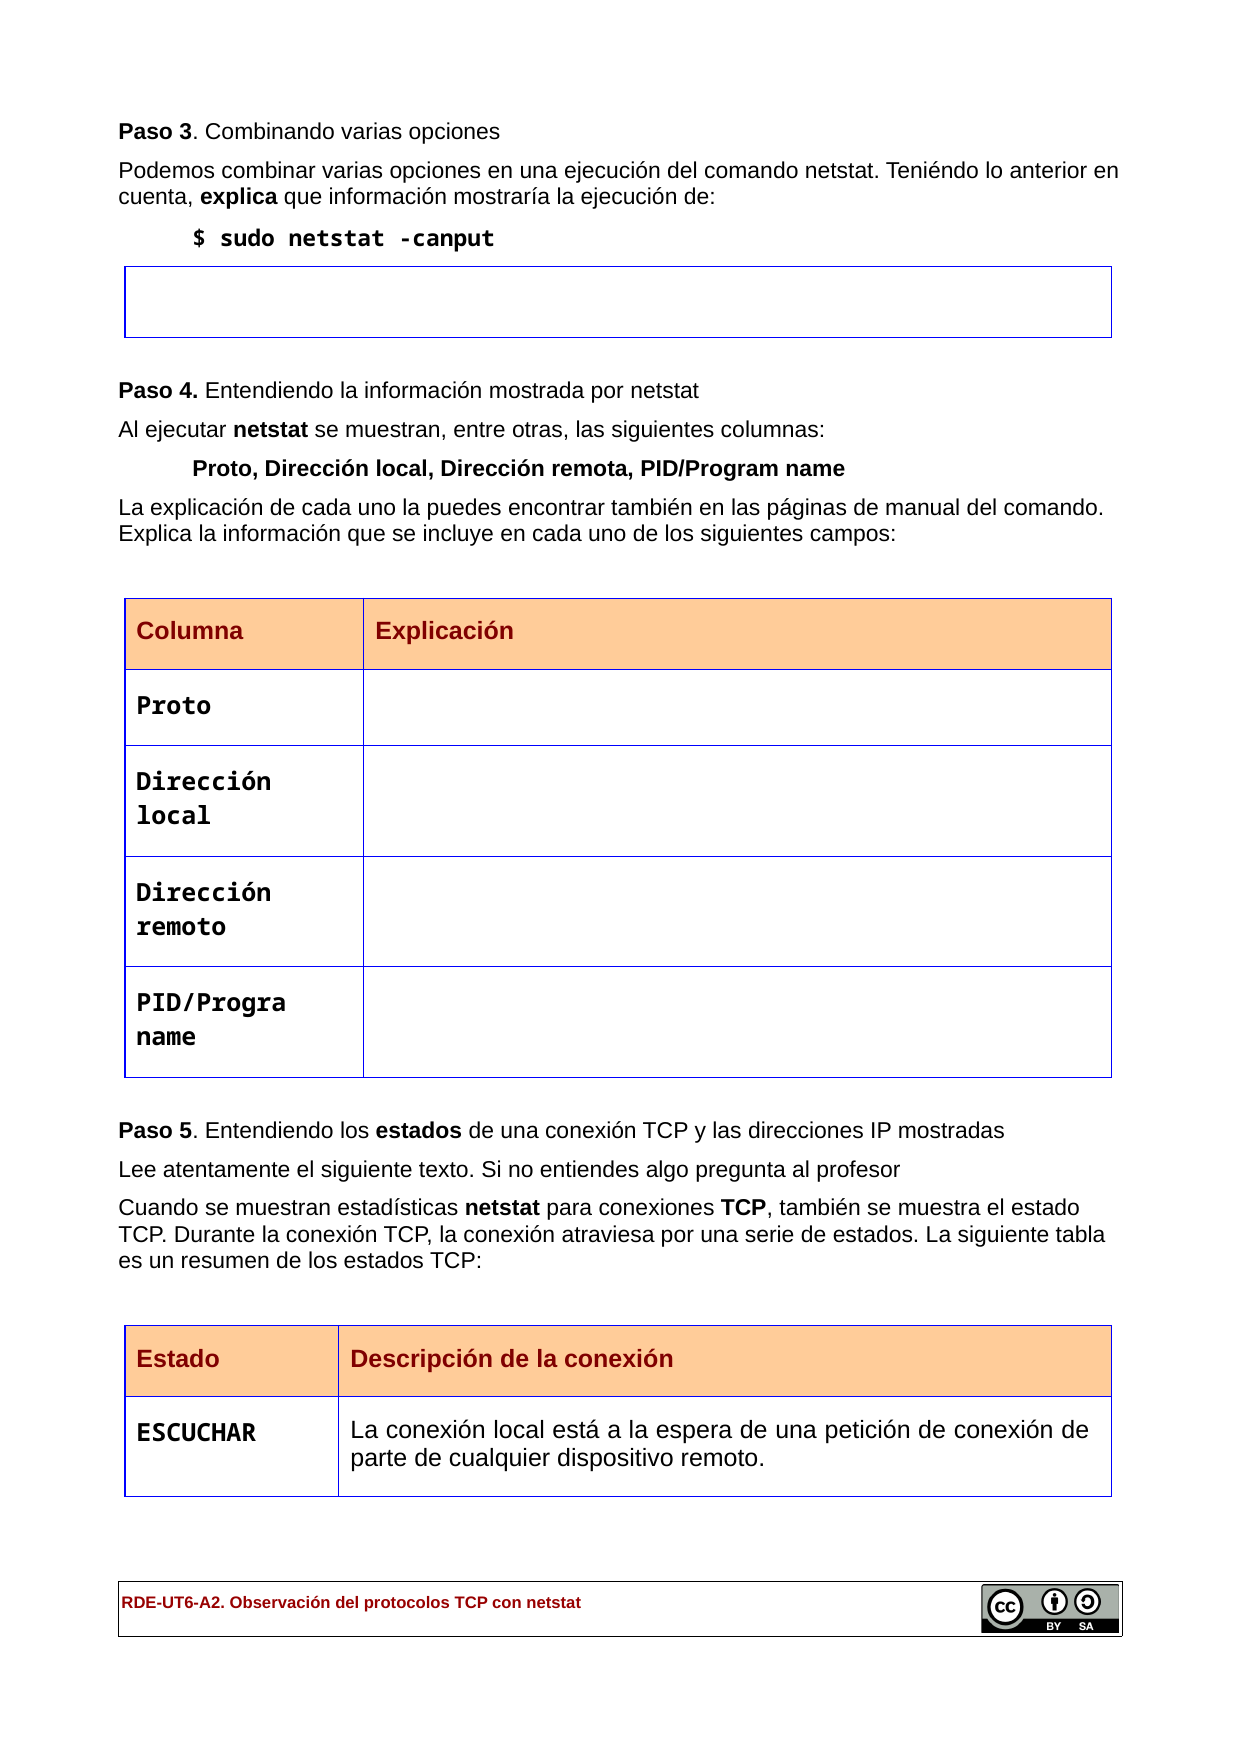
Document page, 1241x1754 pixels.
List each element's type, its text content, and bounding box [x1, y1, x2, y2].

table_header Explicación [364, 599, 1111, 669]
text $ sudo netstat -canput [118, 222, 1122, 253]
text Paso 3. Combinando varias opciones [118, 118, 1122, 144]
text Paso 5. Entendiendo los estados de una conexión TCP y las direcciones IP mostradas [118, 1117, 1122, 1143]
table_cell Proto [126, 670, 363, 745]
table_header Columna [126, 599, 363, 669]
table_cell [364, 670, 1111, 745]
text Podemos combinar varias opciones en una ejecución del comando netstat. Teniéndo lo anterior en cuenta, explica que información mostraría la ejecución de: [118, 157, 1122, 210]
table_cell ESCUCHAR [126, 1397, 338, 1496]
table_cell La conexión local está a la espera de una petición de conexión de parte de cualquier dispositivo remoto. [339, 1397, 1111, 1496]
table_header Descripción de la conexión [339, 1326, 1111, 1396]
table_cell [364, 967, 1111, 1077]
text La explicación de cada uno la puedes encontrar también en las páginas de manual del comando. Explica la información que se incluye en cada uno de los siguientes campos: [118, 493, 1122, 546]
table_cell PID/Progra name [126, 967, 363, 1077]
table_cell [364, 857, 1111, 966]
text Lee atentamente el siguiente texto. Si no entiendes algo pregunta al profesor [118, 1156, 1122, 1182]
text Proto, Dirección local, Dirección remota, PID/Program name [192, 455, 1122, 481]
text Cuando se muestran estadísticas netstat para conexiones TCP, también se muestra el estado TCP. Durante la conexión TCP, la conexión atraviesa por una serie de estados. La siguiente tabla es un resumen de los estados TCP: [118, 1194, 1122, 1273]
table_cell Dirección local [126, 746, 363, 856]
text Al ejecutar netstat se muestran, entre otras, las siguientes columnas: [118, 416, 1122, 442]
text Paso 4. Entendiendo la información mostrada por netstat [118, 377, 1122, 403]
table_header [126, 267, 1111, 337]
table_header Estado [126, 1326, 338, 1396]
picture [981, 1584, 1119, 1633]
table_cell Dirección remoto [126, 857, 363, 966]
table_cell [364, 746, 1111, 856]
